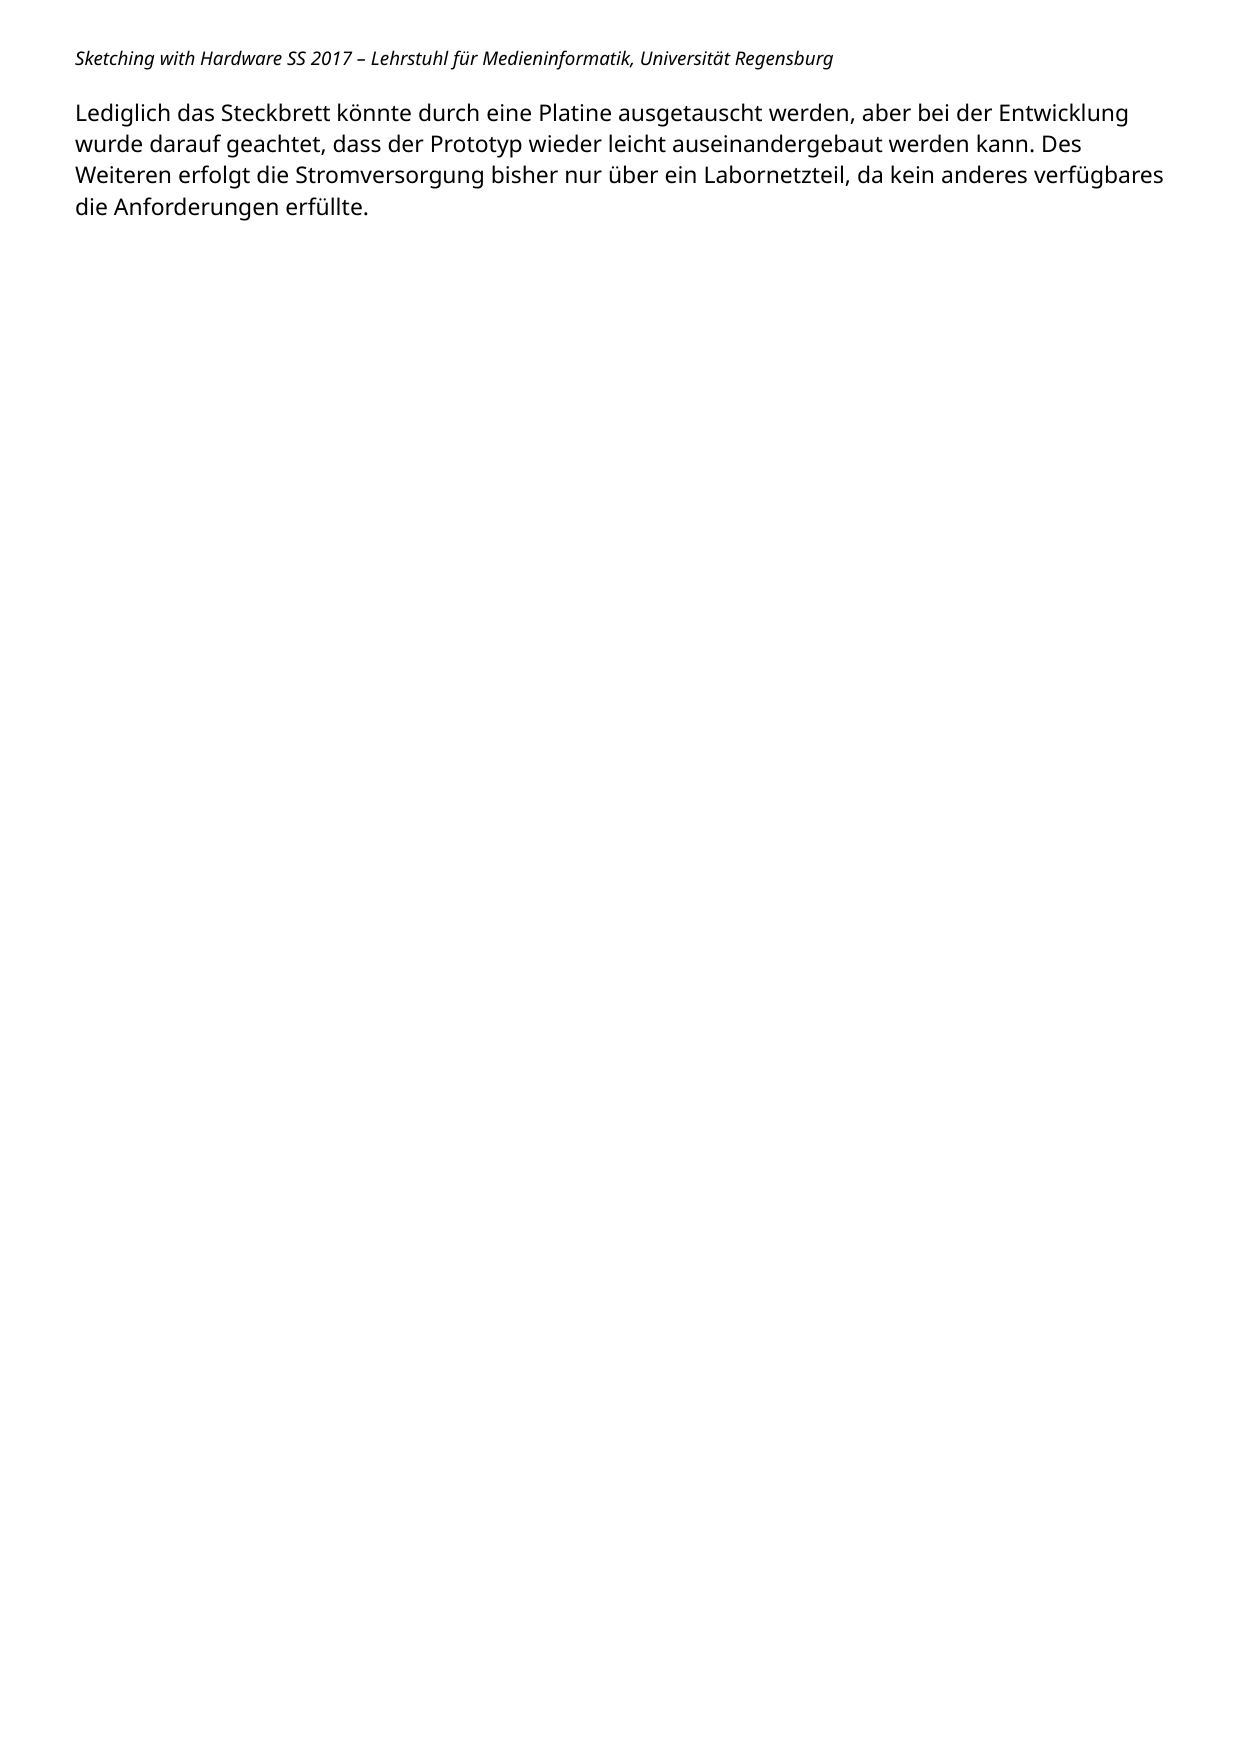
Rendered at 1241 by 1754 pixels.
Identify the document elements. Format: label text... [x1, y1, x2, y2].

text Lediglich das Steckbrett könnte durch eine Platine ausgetauscht werden, aber bei der Entwicklung wurde darauf geachtet, dass der Prototyp wieder leicht auseinandergebaut werden kann. Des Weiteren erfolgt die Stromversorgung bisher nur über ein Labornetzteil, da kein anderes verfügbares die Anforderungen erfüllte. [75, 97, 1165, 222]
